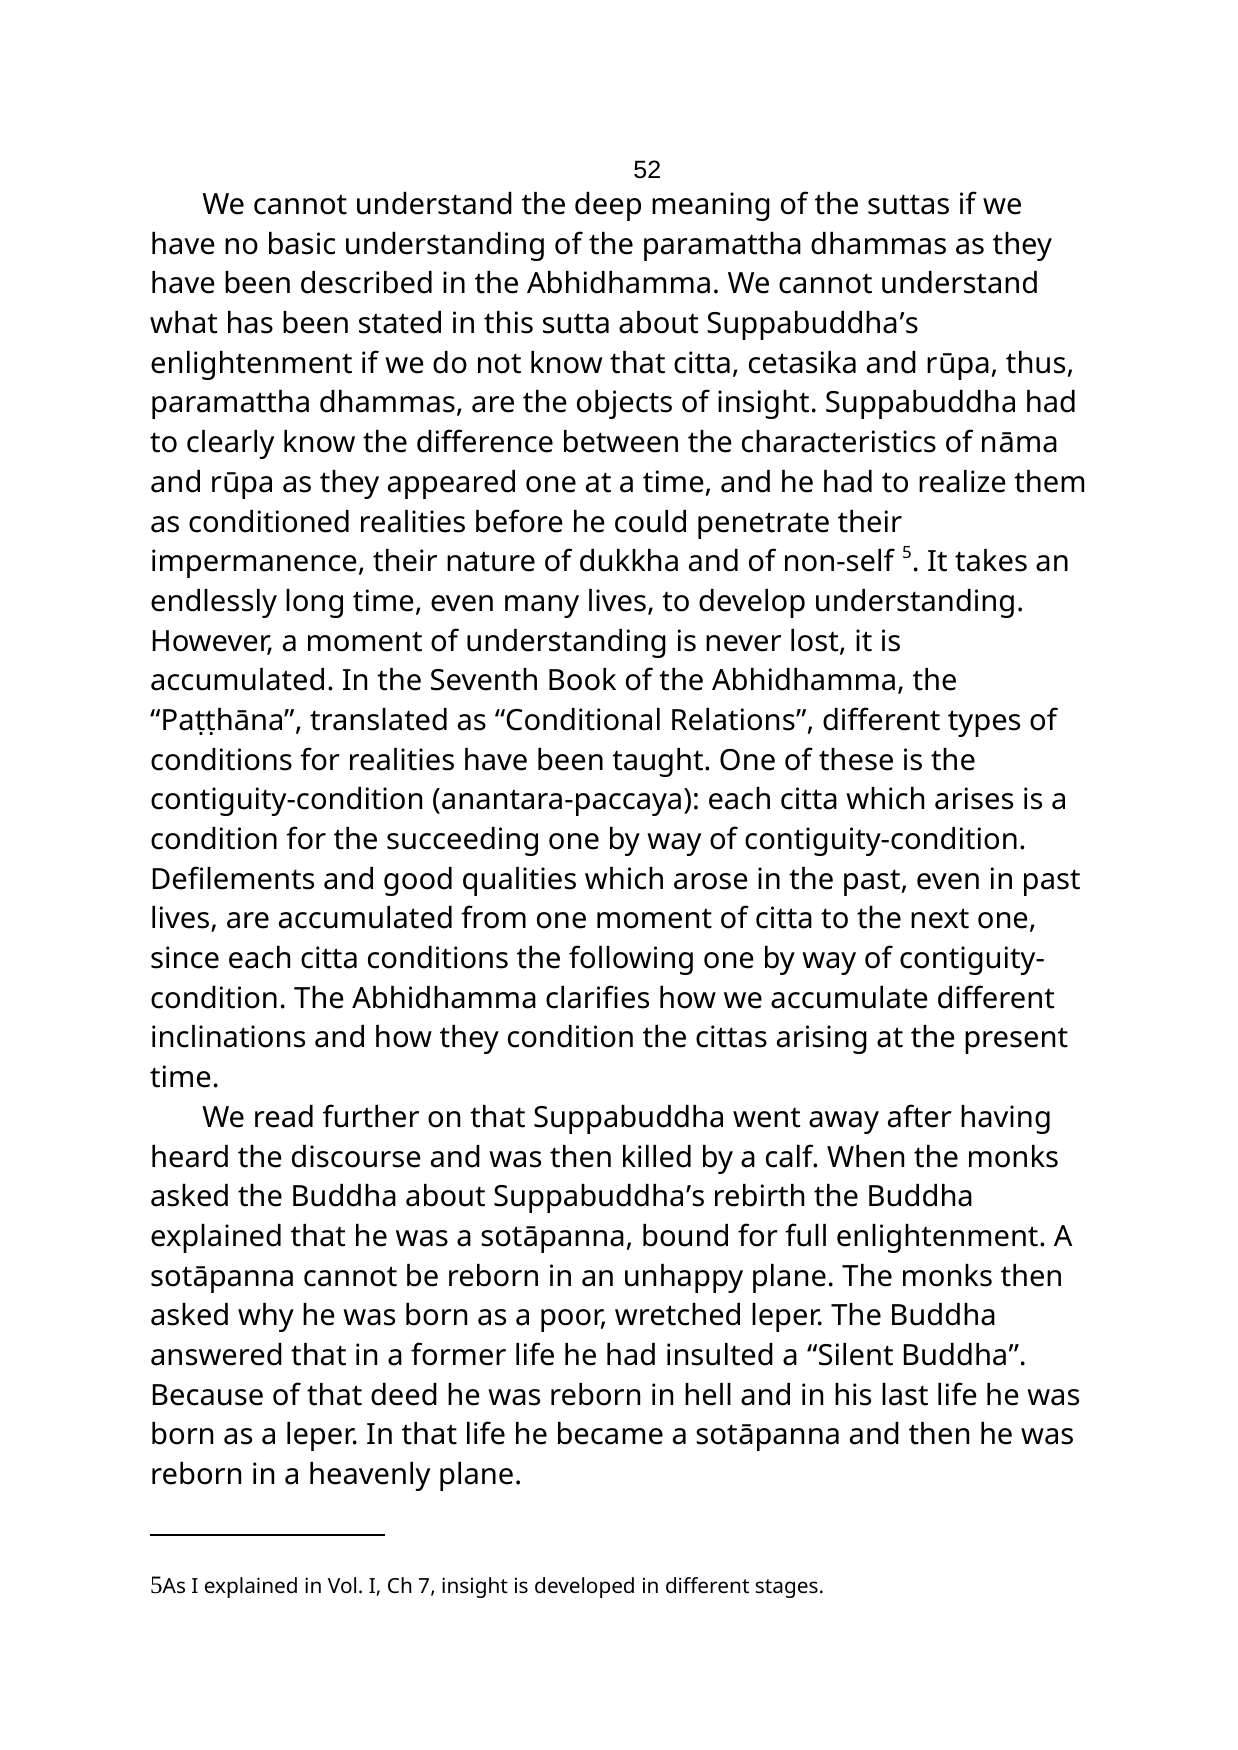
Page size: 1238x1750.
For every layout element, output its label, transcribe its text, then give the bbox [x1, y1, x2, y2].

text We read further on that Suppabuddha went away after having heard the discourse and was then killed by a calf. When the monks asked the Buddha about Suppabuddha’s rebirth the Buddha explained that he was a sotāpanna, bound for full enlightenment. A sotāpanna cannot be reborn in an unhappy plane. The monks then asked why he was born as a poor, wretched leper. The Buddha answered that in a former life he had insulted a “Silent Buddha”. Because of that deed he was reborn in hell and in his last life he was born as a leper. In that life he became a sotāpanna and then he was reborn in a heavenly plane. [150, 1096, 1087, 1493]
text As I explained in Vol. I, Ch 7, insight is developed in different stages. [150, 1571, 1087, 1600]
text We cannot understand the deep meaning of the suttas if we have no basic understanding of the paramattha dhammas as they have been described in the Abhidhamma. We cannot understand what has been stated in this sutta about Suppabuddha’s enlightenment if we do not know that citta, cetasika and rūpa, thus, paramattha dhammas, are the objects of insight. Suppabuddha had to clearly know the difference between the characteristics of nāma and rūpa as they appeared one at a time, and he had to realize them as conditioned realities before he could penetrate their impermanence, their nature of dukkha and of non-self . It takes an endlessly long time, even many lives, to develop understanding. However, a moment of understanding is never lost, it is accumulated. In the Seventh Book of the Abhidhamma, the “Paṭṭhāna”, translated as “Conditional Relations”, different types of conditions for realities have been taught. One of these is the contiguity-condition (anantara-paccaya): each citta which arises is a condition for the succeeding one by way of contiguity-condition. Defilements and good qualities which arose in the past, even in past lives, are accumulated from one moment of citta to the next one, since each citta conditions the following one by way of contiguity-condition. The Abhidhamma clarifies how we accumulate different inclinations and how they condition the cittas arising at the present time. [150, 183, 1087, 1096]
